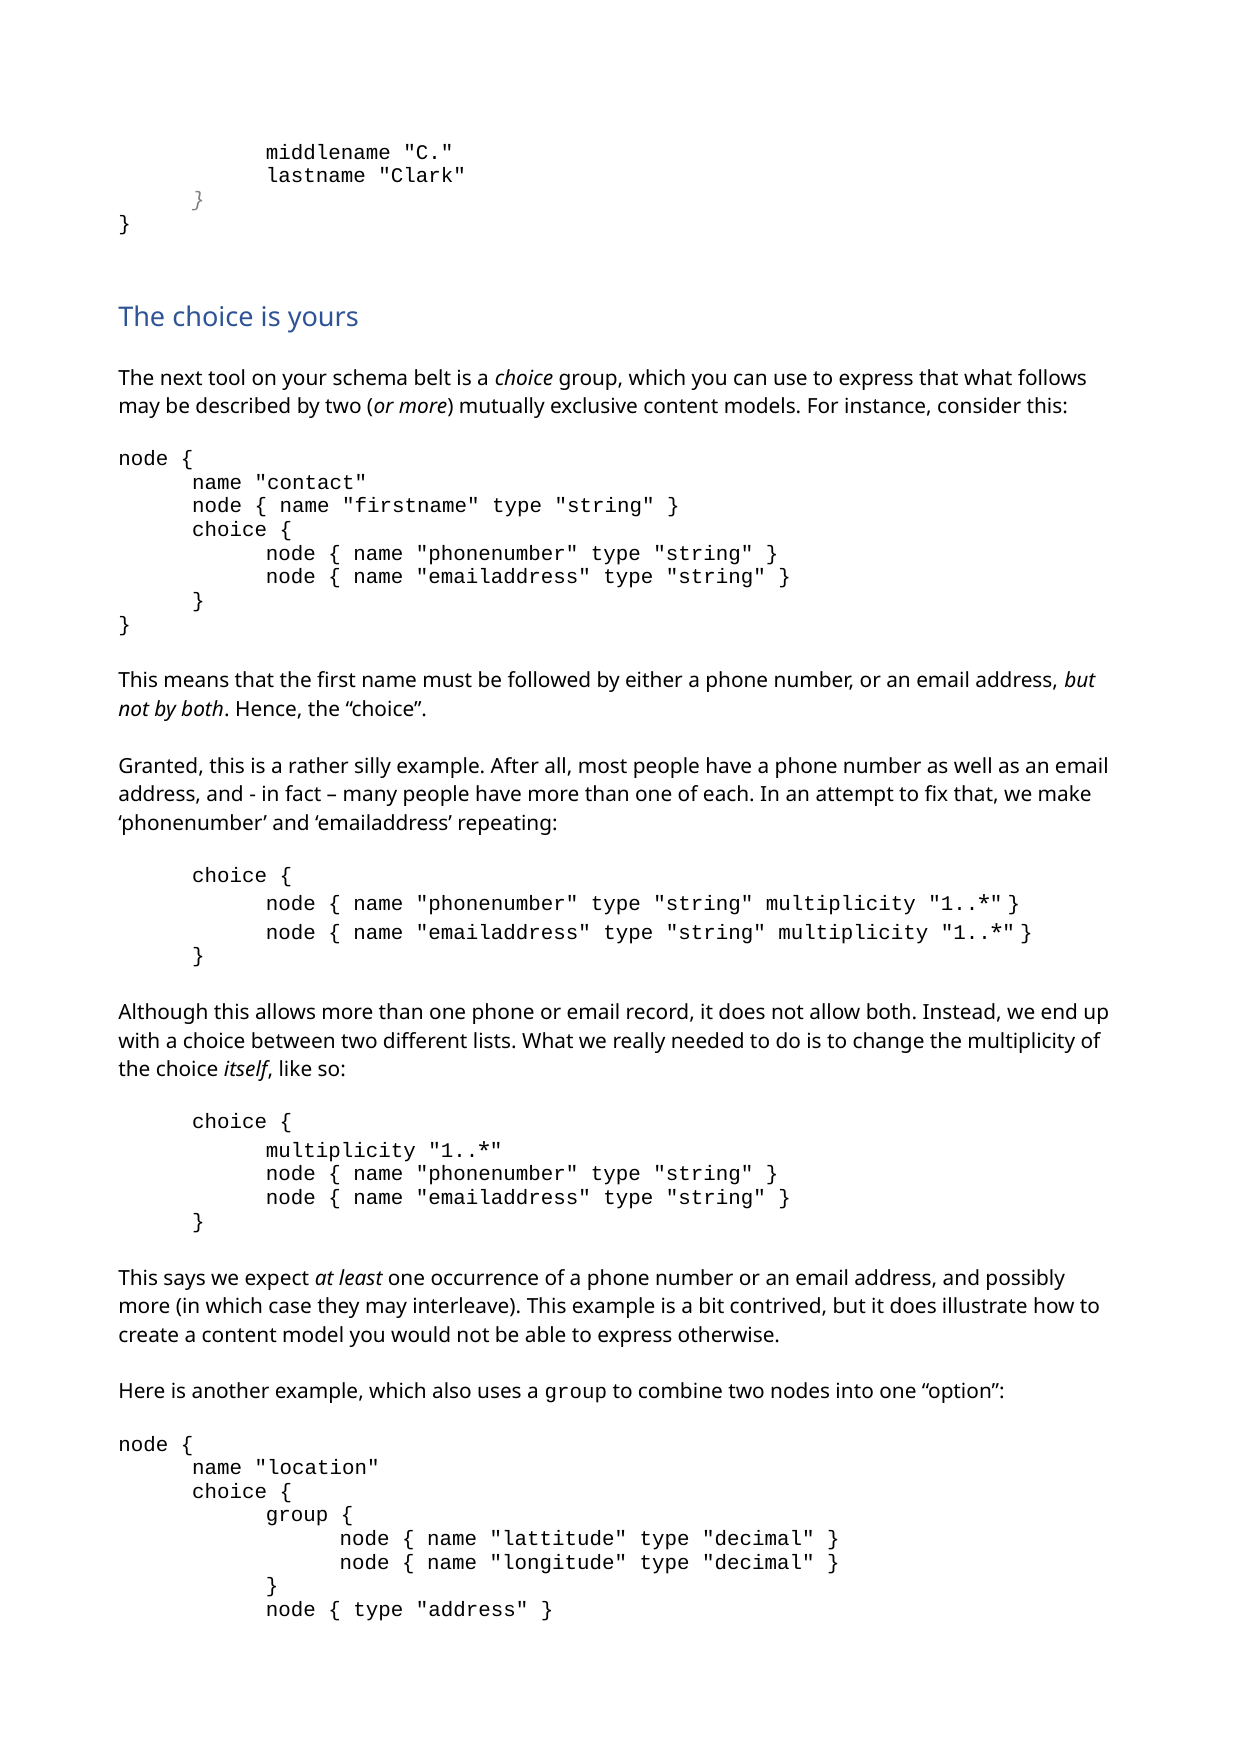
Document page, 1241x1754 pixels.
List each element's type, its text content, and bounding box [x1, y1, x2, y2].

text } [192, 590, 1122, 613]
text node { [118, 448, 1122, 472]
text node { name "emailaddress" type "string" } [192, 566, 1122, 590]
text } [118, 189, 1122, 213]
text choice { [118, 1111, 1122, 1135]
text } [118, 1575, 1122, 1599]
text This says we expect at least one occurrence of a phone number or an email address, and possibly more (in which case they may interleave). This example is a bit contrived, but it does illustrate how to create a content model you would not be able to express otherwise. [118, 1263, 1122, 1348]
text node { name "firstname" type "string" } [118, 495, 1122, 519]
text choice { [118, 519, 1122, 543]
text middlename "C." [266, 142, 1122, 165]
text Although this allows more than one phone or email record, it does not allow both. Instead, we end up with a choice between two different lists. What we really needed to do is to change the multiplicity of the choice itself, like so: [118, 997, 1122, 1083]
text Here is another example, which also uses a group to combine two nodes into one “option”: [118, 1377, 1122, 1405]
text node { name "longitude" type "decimal" } [266, 1552, 1122, 1575]
text } [118, 613, 1122, 637]
text } [192, 945, 1122, 969]
text node { name "emailaddress" type "string" } [192, 1187, 1122, 1211]
text node { name "phonenumber" type "string" } [192, 543, 1122, 566]
text Granted, this is a rather silly example. After all, most people have a phone number as well as an email address, and - in fact – many people have more than one of each. In an attempt to fix that, we make ‘phonenumber’ and ‘emailaddress’ repeating: [118, 751, 1122, 836]
text group { [118, 1504, 1122, 1528]
text name "location" [118, 1457, 1122, 1481]
text This means that the first name must be followed by either a phone number, or an email address, but not by both. Hence, the “choice”. [118, 666, 1122, 722]
text node { type "address" } [192, 1599, 1122, 1623]
text } [192, 1211, 1122, 1234]
text lastname "Clark" [192, 165, 1122, 189]
text choice { [118, 865, 1122, 888]
text node { name "lattitude" type "decimal" } [266, 1528, 1122, 1552]
text multiplicity "1..*" [118, 1135, 1122, 1163]
text node { name "phonenumber" type "string" } [192, 1163, 1122, 1187]
subtitle The choice is yours [118, 297, 1122, 334]
text choice { [118, 1481, 1122, 1504]
text node { [118, 1433, 1122, 1457]
text name "contact" [118, 472, 1122, 495]
text node { name "emailaddress" type "string" multiplicity "1..*" } [192, 917, 1122, 945]
text node { name "phonenumber" type "string" multiplicity "1..*" } [192, 888, 1122, 917]
text } [118, 213, 1122, 236]
text The next tool on your schema belt is a choice group, which you can use to express that what follows may be described by two (or more) mutually exclusive content models. For instance, consider this: [118, 363, 1122, 419]
